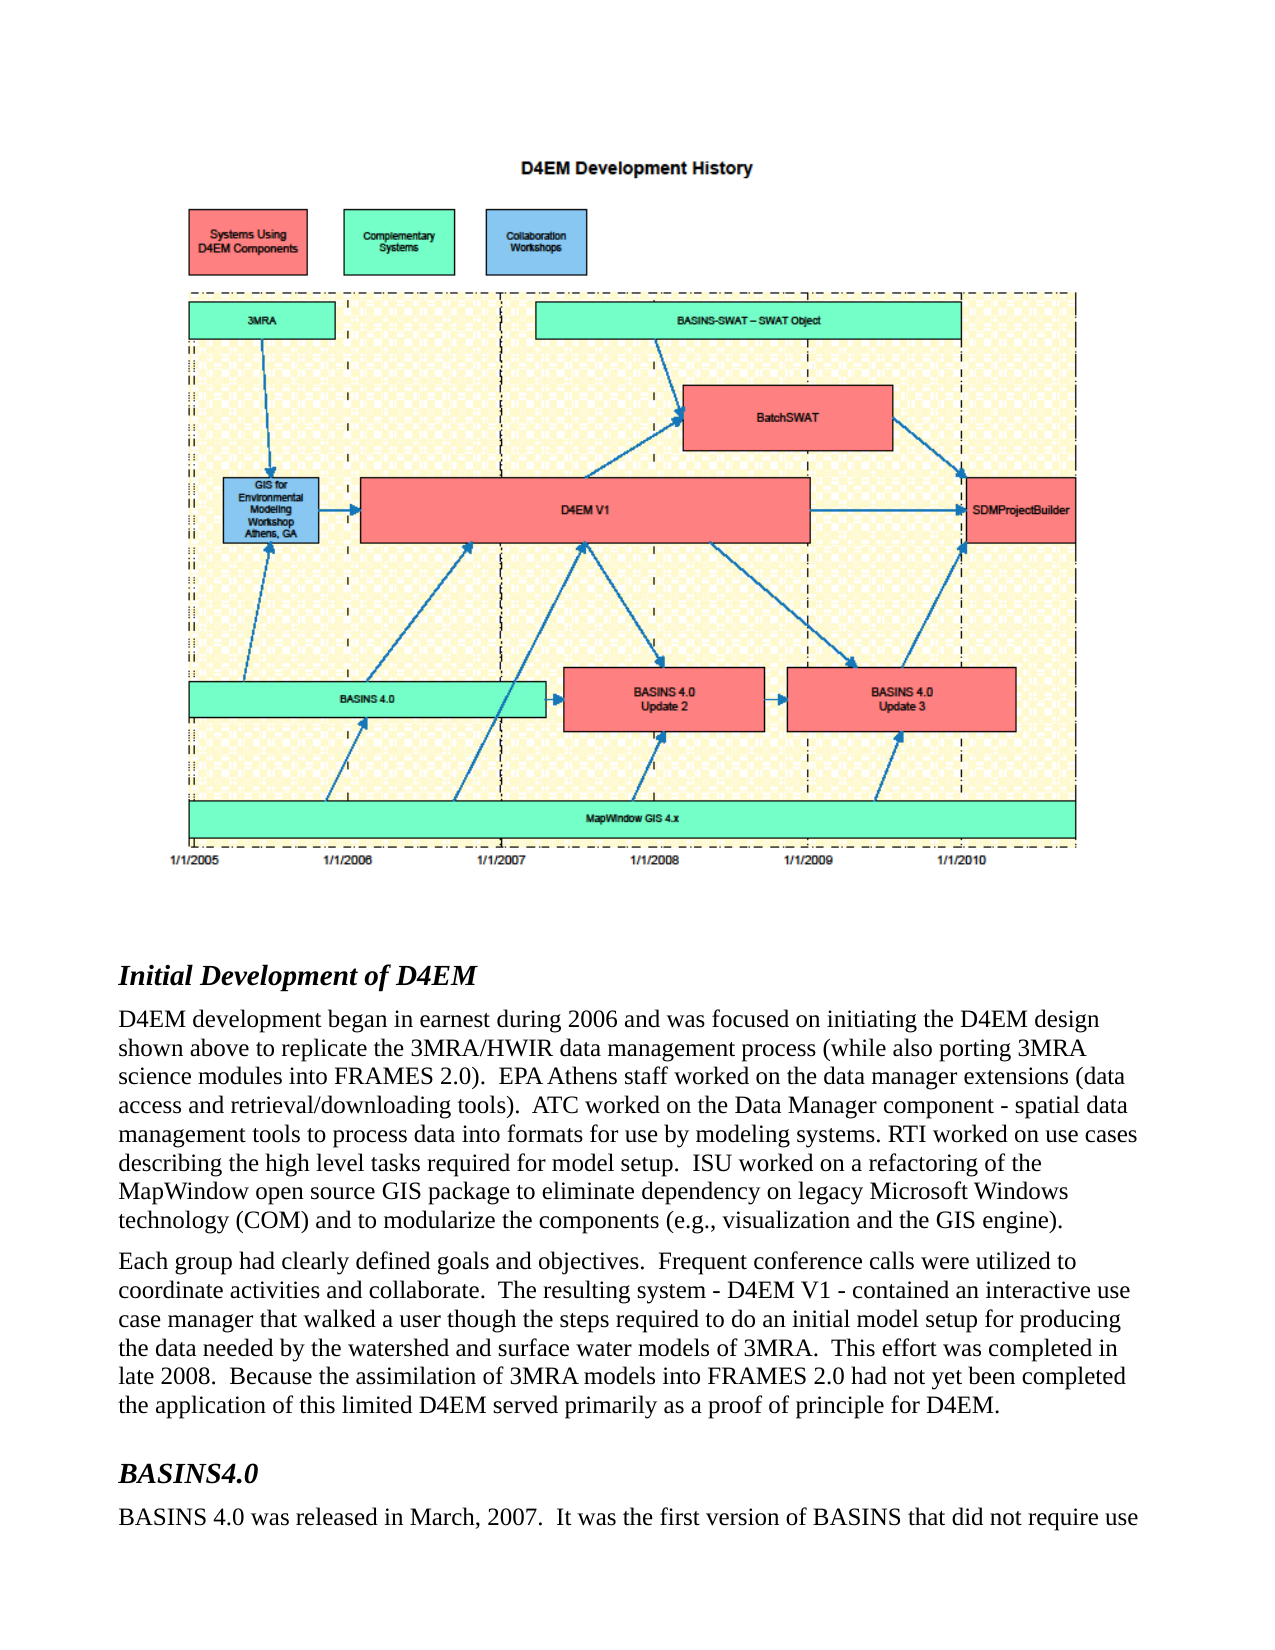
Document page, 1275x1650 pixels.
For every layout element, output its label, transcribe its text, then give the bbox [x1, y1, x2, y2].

picture [134, 127, 1140, 912]
text D4EM development began in earnest during 2006 and was focused on initiating the D4EM design shown above to replicate the 3MRA/HWIR data management process (while also porting 3MRA science modules into FRAMES 2.0). EPA Athens staff worked on the data manager extensions (data access and retrieval/downloading tools). ATC worked on the Data Manager component - spatial data management tools to process data into formats for use by modeling systems. RTI worked on use cases describing the high level tasks required for model setup. ISU worked on a refactoring of the MapWindow open source GIS package to eliminate dependency on legacy Microsoft Windows technology (COM) and to modularize the components (e.g., visualization and the GIS engine). [118, 1004, 1157, 1234]
text Each group had clearly defined goals and objectives. Frequent conference calls were utilized to coordinate activities and collaborate. The resulting system - D4EM V1 - contained an interactive use case manager that walked a user though the steps required to do an initial model setup for producing the data needed by the watershed and surface water models of 3MRA. This effort was completed in late 2008. Because the assimilation of 3MRA models into FRAMES 2.0 had not yet been completed the application of this limited D4EM served primarily as a proof of principle for D4EM. [118, 1246, 1157, 1419]
subtitle BASINS4.0 [118, 1456, 1157, 1490]
text BASINS 4.0 was released in March, 2007. It was the first version of BASINS that did not require use [118, 1502, 1157, 1531]
subtitle Initial Development of D4EM [118, 958, 1157, 991]
